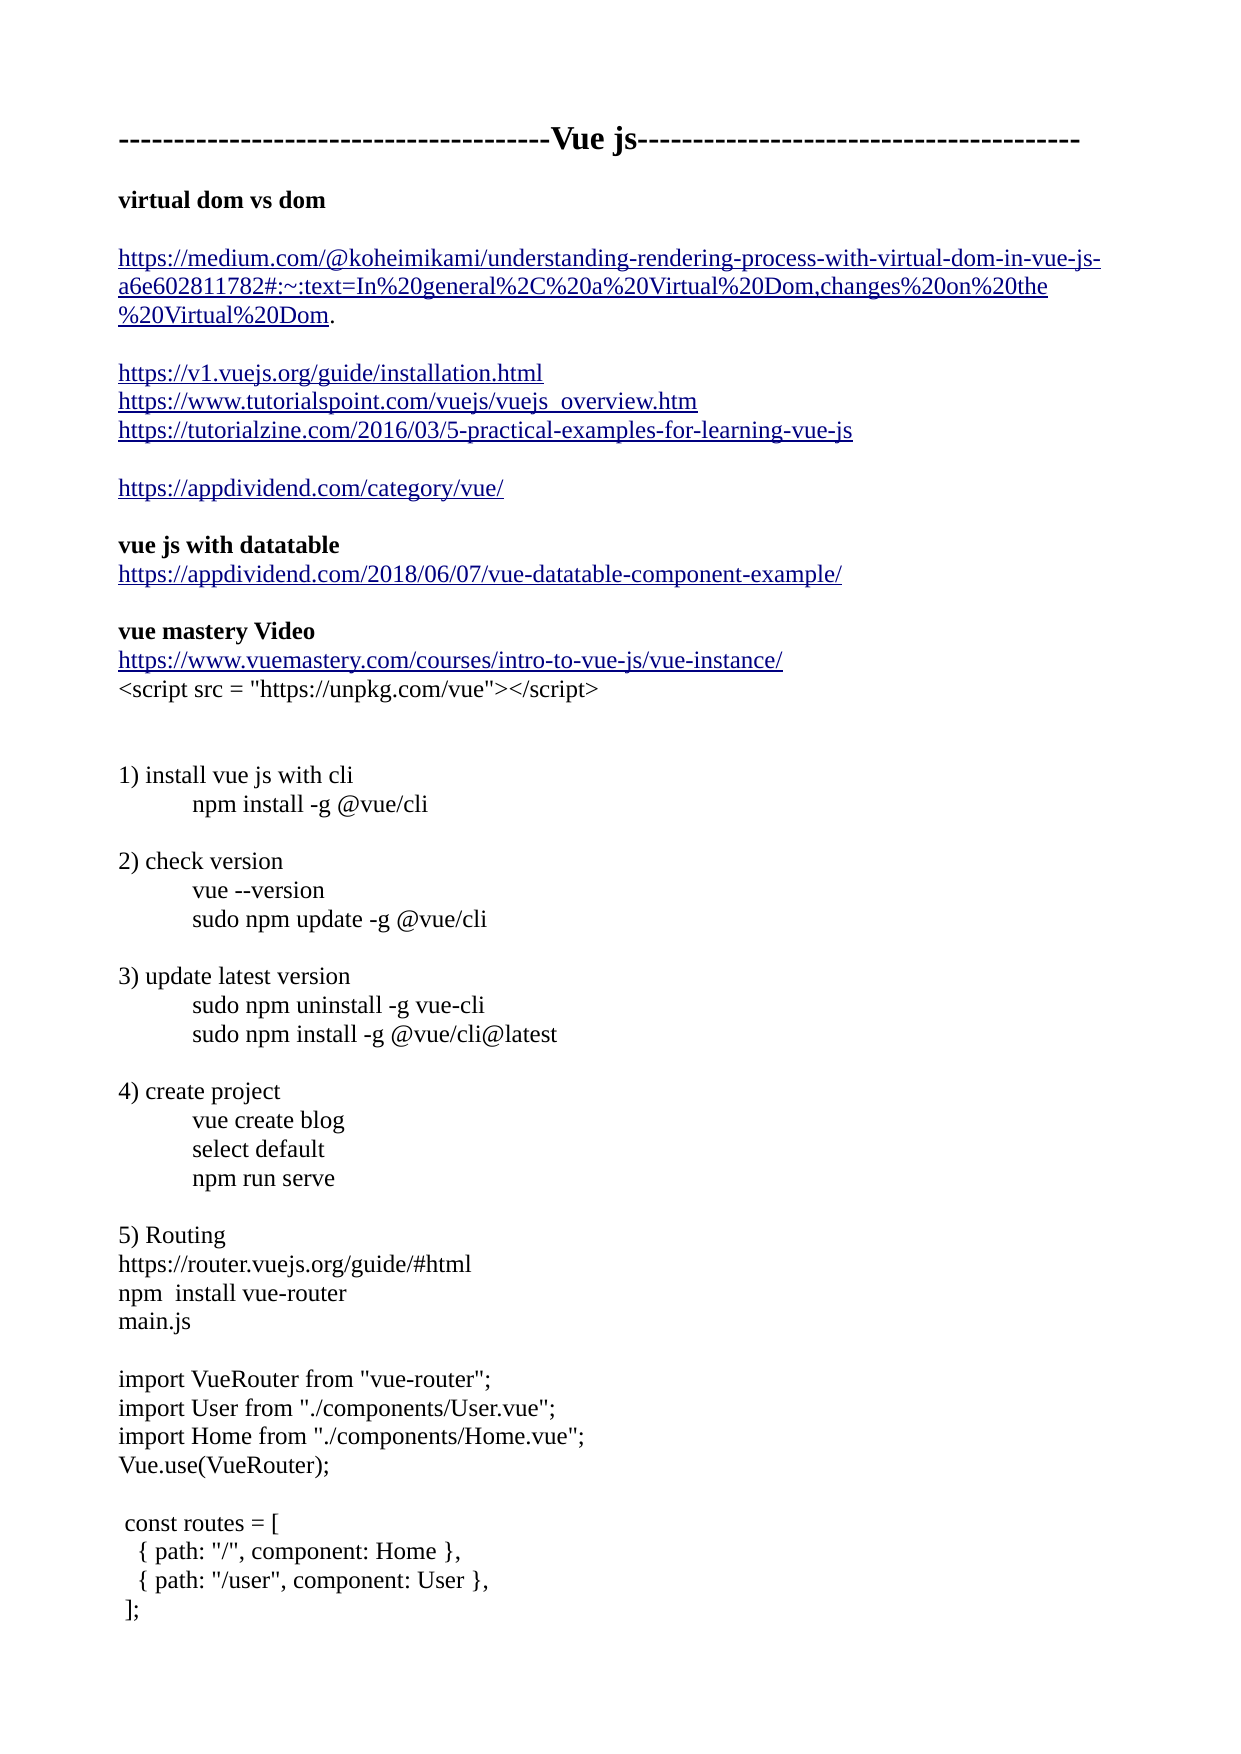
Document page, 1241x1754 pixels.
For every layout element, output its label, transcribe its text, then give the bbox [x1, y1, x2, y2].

text npm install -g @vue/cli [118, 789, 1122, 818]
text https://medium.com/@koheimikami/understanding-rendering-process-with-virtual-dom-in-vue-js-a6e602811782#:~:text=In%20general%2C%20a%20Virtual%20Dom,changes%20on%20the%20Virtual%20Dom. [118, 243, 1122, 329]
text import Home from "./components/Home.vue"; [118, 1421, 1122, 1450]
text 1) install vue js with cli [118, 760, 1122, 789]
text https://appdividend.com/2018/06/07/vue-datatable-component-example/ [118, 559, 1122, 588]
text virtual dom vs dom [118, 185, 1122, 214]
text https://tutorialzine.com/2016/03/5-practical-examples-for-learning-vue-js [118, 415, 1122, 444]
text main.js [118, 1306, 1122, 1335]
text 5) Routing [118, 1220, 1122, 1249]
text import VueRouter from "vue-router"; [118, 1364, 1122, 1393]
text const routes = [ [118, 1508, 1122, 1536]
text vue mastery Video [118, 616, 1122, 645]
text ]; [118, 1594, 1122, 1623]
text 4) create project [118, 1076, 1122, 1105]
text select default [118, 1134, 1122, 1163]
text 2) check version [118, 846, 1122, 875]
text <script src = "https://unpkg.com/vue"></script> [118, 674, 1122, 703]
text sudo npm install -g @vue/cli@latest [118, 1019, 1122, 1048]
text ---------------------------------------Vue js---------------------------------------- [118, 118, 1122, 156]
text https://appdividend.com/category/vue/ [118, 473, 1122, 501]
text npm install vue-router [118, 1278, 1122, 1306]
text sudo npm update -g @vue/cli [118, 904, 1122, 933]
text vue --version [118, 875, 1122, 904]
text vue create blog [118, 1105, 1122, 1134]
text Vue.use(VueRouter); [118, 1450, 1122, 1479]
text vue js with datatable [118, 530, 1122, 559]
text import User from "./components/User.vue"; [118, 1393, 1122, 1421]
text https://www.tutorialspoint.com/vuejs/vuejs_overview.htm [118, 386, 1122, 415]
text { path: "/user", component: User }, [118, 1565, 1122, 1594]
text npm run serve [118, 1163, 1122, 1191]
text https://www.vuemastery.com/courses/intro-to-vue-js/vue-instance/ [118, 645, 1122, 674]
text https://router.vuejs.org/guide/#html [118, 1249, 1122, 1278]
text sudo npm uninstall -g vue-cli [118, 990, 1122, 1019]
text https://v1.vuejs.org/guide/installation.html [118, 358, 1122, 386]
text 3) update latest version [118, 961, 1122, 990]
text { path: "/", component: Home }, [118, 1536, 1122, 1565]
